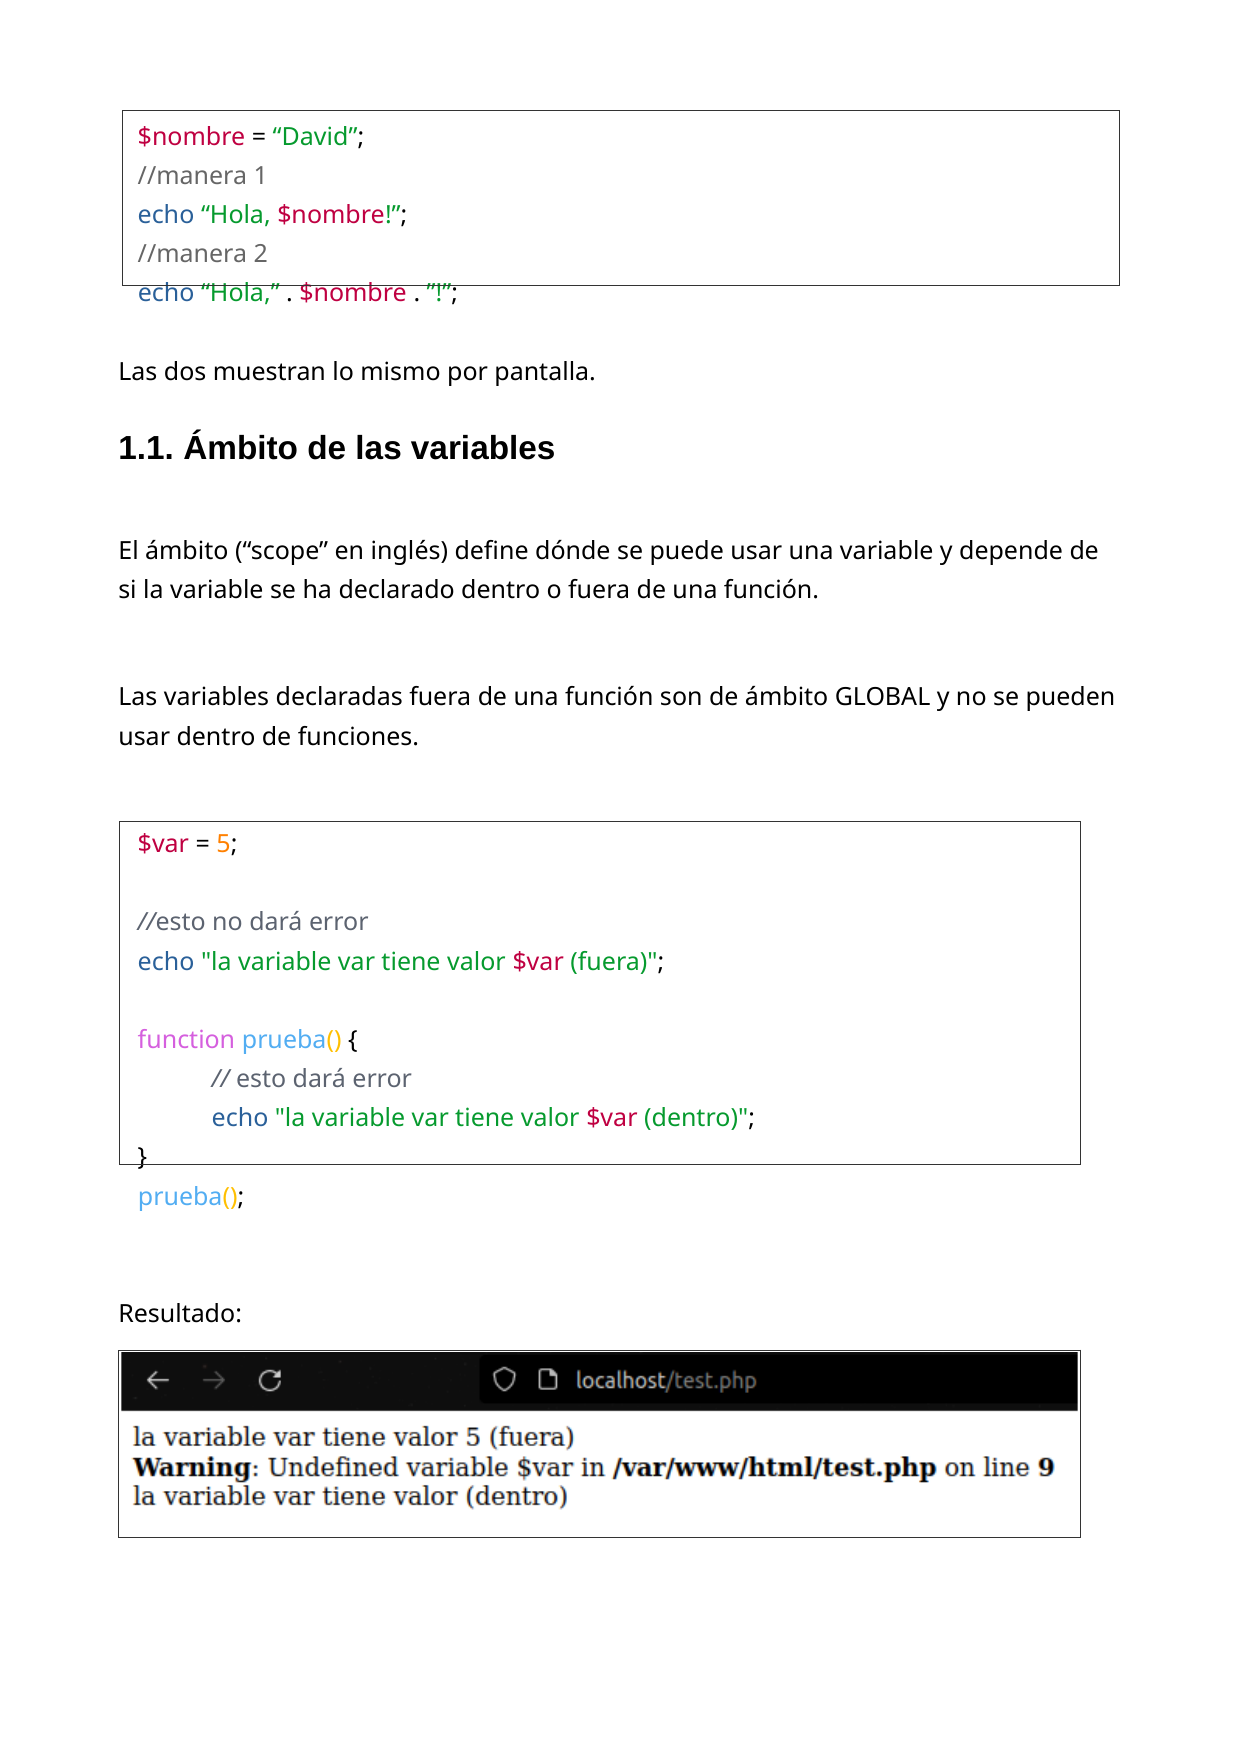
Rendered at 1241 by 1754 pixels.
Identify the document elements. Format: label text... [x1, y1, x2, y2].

text echo “Hola, $nombre!”; [123, 196, 1119, 231]
text echo "la variable var tiene valor $var (fuera)"; [120, 943, 1080, 977]
text //manera 1 [123, 157, 1119, 191]
text Las variables declaradas fuera de una función son de ámbito GLOBAL y no se pueden usar dentro de funciones. [118, 679, 1122, 752]
text [1081, 826, 1122, 860]
text //esto no dará error [120, 904, 1080, 938]
text // esto dará error [120, 1061, 1080, 1095]
text El ámbito (“scope” en inglés) define dónde se puede usar una variable y depende de si la variable se ha declarado dentro o fuera de una función. [118, 532, 1122, 606]
text echo “Hola,” . $nombre . ”!”; [118, 275, 1122, 309]
text [1081, 1100, 1122, 1134]
text function prueba() { [120, 1022, 1080, 1056]
text [1081, 1022, 1122, 1056]
text [1081, 943, 1122, 977]
subtitle 1.1. Ámbito de las variables [118, 428, 1122, 466]
text [1081, 904, 1122, 938]
text Las dos muestran lo mismo por pantalla. [118, 353, 1122, 387]
picture [121, 1352, 1078, 1534]
text } [118, 1139, 1122, 1173]
text echo "la variable var tiene valor $var (dentro)"; [120, 1100, 1080, 1134]
text $var = 5; [120, 826, 1080, 860]
text [1081, 1061, 1122, 1095]
text //manera 2 [123, 236, 1119, 270]
text Resultado: [118, 1296, 1122, 1330]
text $nombre = “David”; [123, 118, 1119, 152]
text prueba(); [118, 1178, 1122, 1212]
